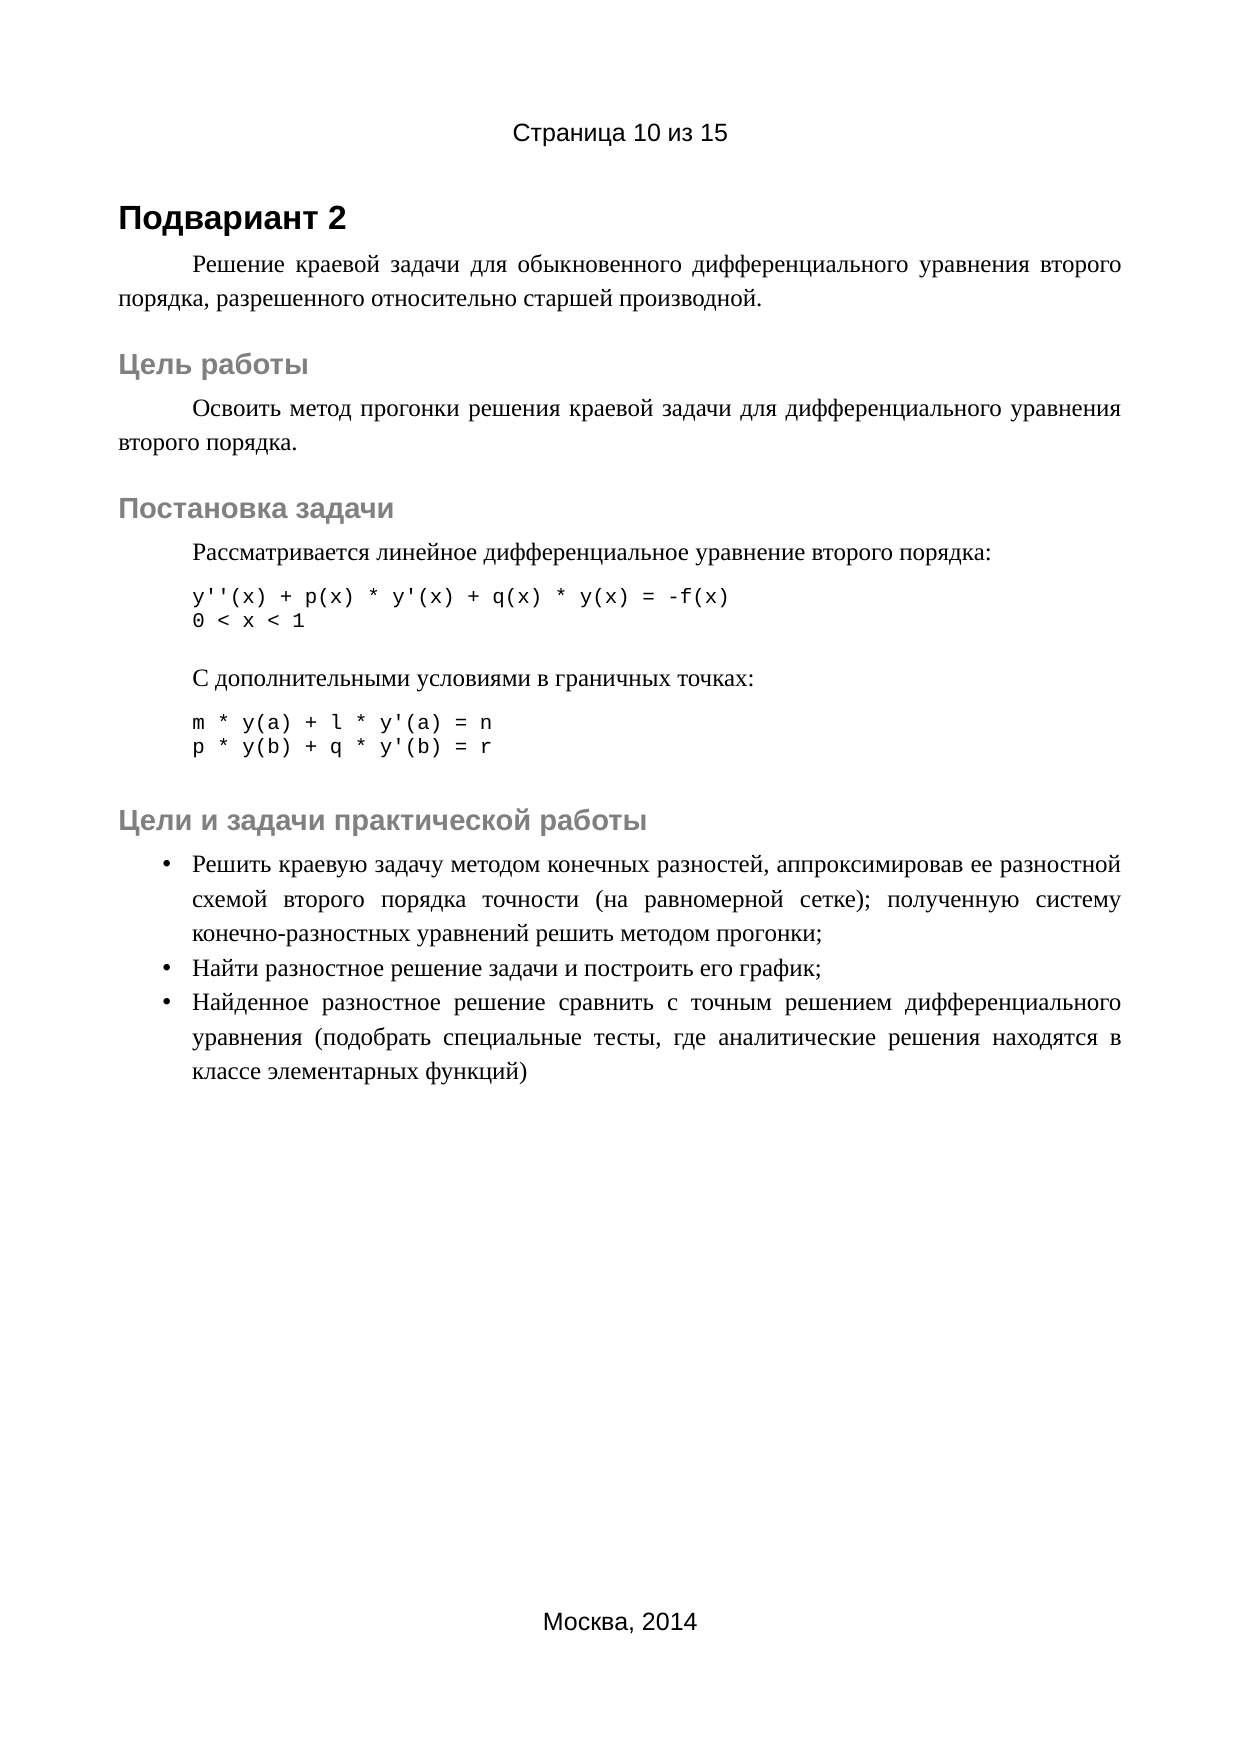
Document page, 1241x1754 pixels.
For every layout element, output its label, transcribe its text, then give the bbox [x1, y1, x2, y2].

subtitle Постановка задачи [118, 491, 1122, 525]
text y''(x) + p(x) * y'(x) + q(x) * y(x) = -f(x) [118, 586, 1122, 610]
subtitle Цель работы [118, 347, 1122, 381]
text С дополнительными условиями в граничных точках: [118, 663, 1122, 692]
text m * y(a) + l * y'(a) = n [118, 712, 1122, 736]
text p * y(b) + q * y'(b) = r [118, 736, 1122, 759]
subtitle Подвариант 2 [118, 198, 1122, 236]
list Найденное разностное решение сравнить с точным решением дифференциального уравнения (подобрать специальные тесты, где аналитические решения находятся в классе элементарных функций) [162, 987, 1122, 1085]
text 0 < x < 1 [118, 610, 1122, 633]
text Освоить метод прогонки решения краевой задачи для дифференциального уравнения второго порядка. [118, 393, 1122, 456]
subtitle Цели и задачи практической работы [118, 803, 1122, 837]
list Найти разностное решение задачи и построить его график; [162, 953, 1122, 982]
text Рассматривается линейное дифференциальное уравнение второго порядка: [118, 537, 1122, 566]
list Решить краевую задачу методом конечных разностей, аппроксимировав ее разностной схемой второго порядка точности (на равномерной сетке); полученную систему конечно-разностных уравнений решить методом прогонки; [162, 849, 1122, 947]
text Решение краевой задачи для обыкновенного дифференциального уравнения второго порядка, разрешенного относительно старшей производной. [118, 249, 1122, 312]
